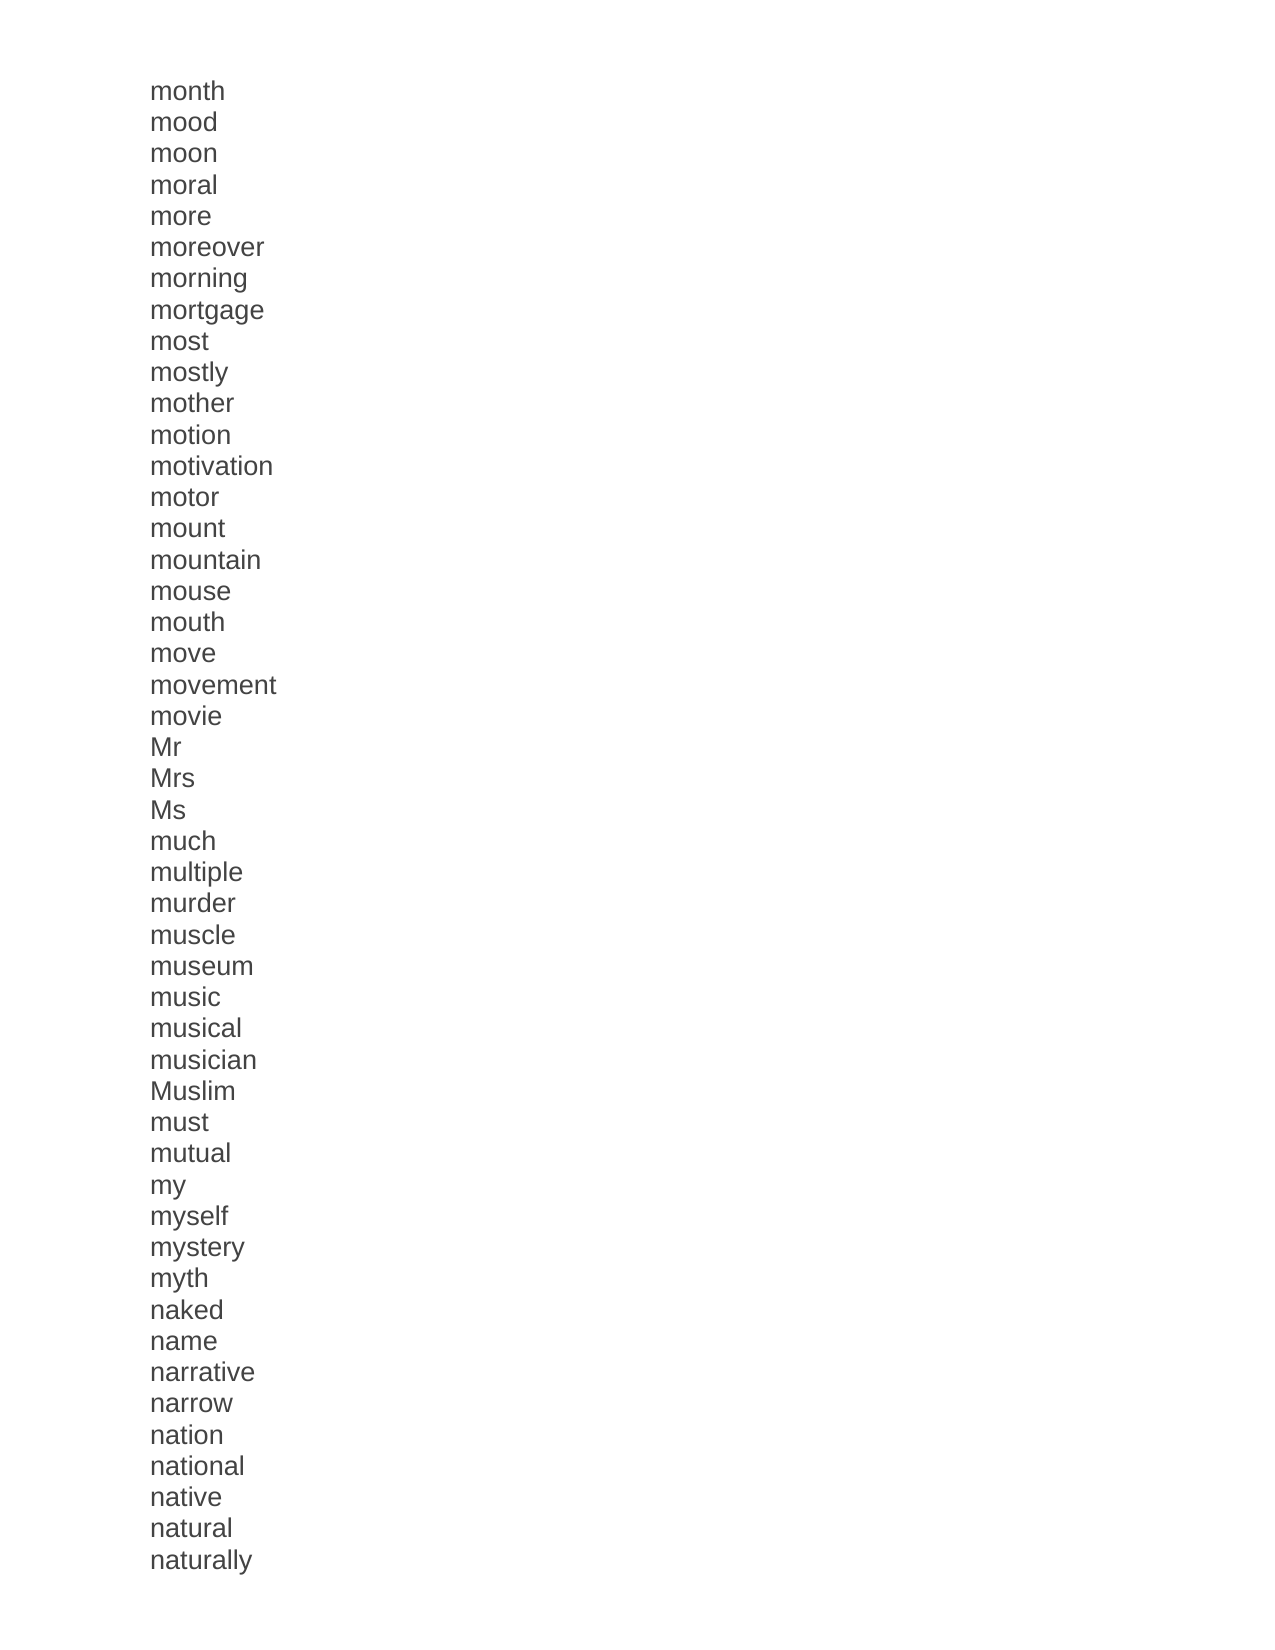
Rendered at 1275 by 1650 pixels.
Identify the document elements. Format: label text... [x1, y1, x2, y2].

text myth [150, 1262, 1125, 1294]
text narrative [150, 1356, 1125, 1387]
text most [150, 325, 1125, 356]
text moral [150, 169, 1125, 200]
text mood [150, 106, 1125, 137]
text murder [150, 887, 1125, 919]
text motor [150, 481, 1125, 512]
text mystery [150, 1231, 1125, 1262]
text mount [150, 512, 1125, 544]
text must [150, 1106, 1125, 1137]
text Muslim [150, 1075, 1125, 1106]
text naturally [150, 1544, 1125, 1575]
text Ms [150, 794, 1125, 825]
text mortgage [150, 294, 1125, 325]
text mouth [150, 606, 1125, 637]
text morning [150, 262, 1125, 294]
text musician [150, 1044, 1125, 1075]
text mother [150, 387, 1125, 419]
text moon [150, 137, 1125, 169]
text motion [150, 419, 1125, 450]
text mouse [150, 575, 1125, 606]
text movie [150, 700, 1125, 731]
text myself [150, 1200, 1125, 1231]
text muscle [150, 919, 1125, 950]
text naked [150, 1294, 1125, 1325]
text month [150, 75, 1125, 106]
text museum [150, 950, 1125, 981]
text more [150, 200, 1125, 231]
text musical [150, 1012, 1125, 1044]
text mutual [150, 1137, 1125, 1169]
text move [150, 637, 1125, 669]
text music [150, 981, 1125, 1012]
text national [150, 1450, 1125, 1481]
text movement [150, 669, 1125, 700]
text narrow [150, 1387, 1125, 1419]
text name [150, 1325, 1125, 1356]
text moreover [150, 231, 1125, 262]
text natural [150, 1512, 1125, 1544]
text mostly [150, 356, 1125, 387]
text nation [150, 1419, 1125, 1450]
text much [150, 825, 1125, 856]
text my [150, 1169, 1125, 1200]
text motivation [150, 450, 1125, 481]
text Mrs [150, 762, 1125, 794]
text mountain [150, 544, 1125, 575]
text native [150, 1481, 1125, 1512]
text Mr [150, 731, 1125, 762]
text multiple [150, 856, 1125, 887]
